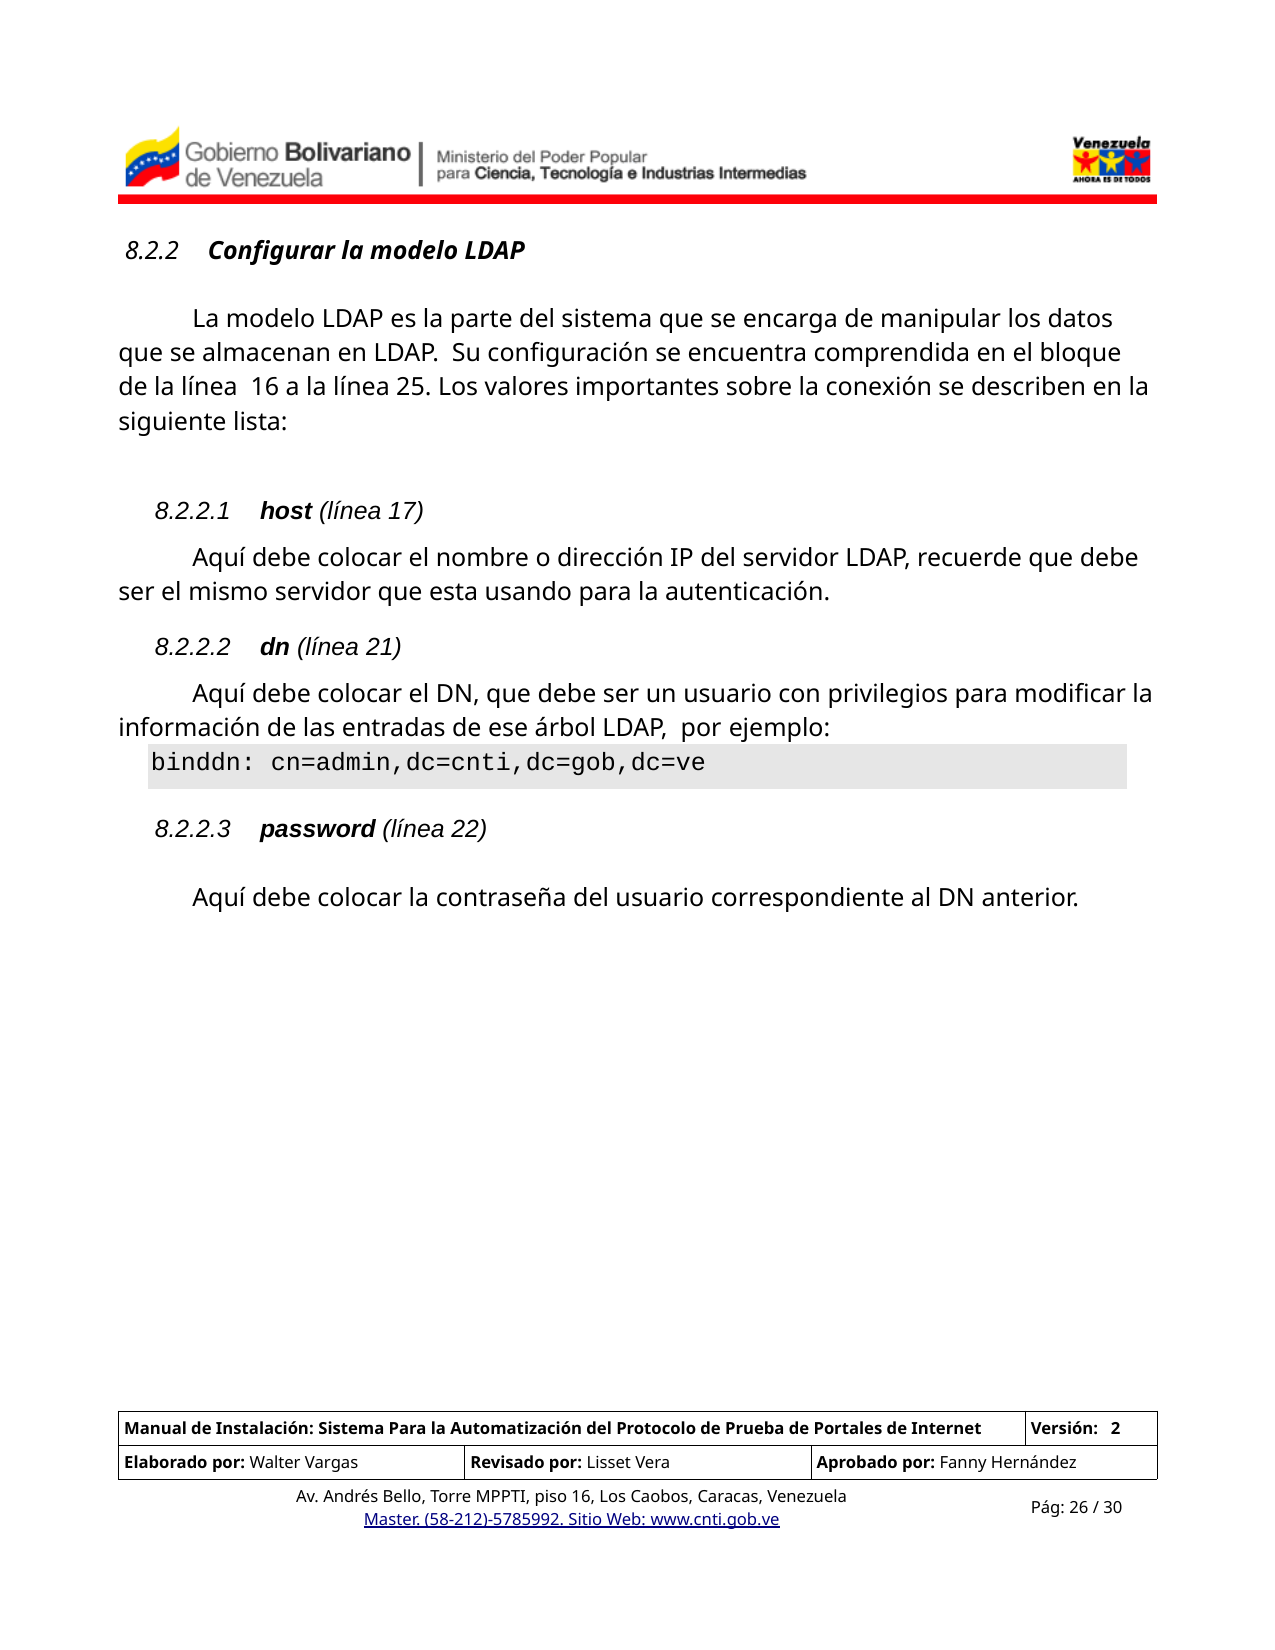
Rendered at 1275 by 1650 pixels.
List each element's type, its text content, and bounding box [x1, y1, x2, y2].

text binddn: cn=admin,dc=cnti,dc=gob,dc=ve [148, 744, 1127, 781]
text La modelo LDAP es la parte del sistema que se encarga de manipular los datos que se almacenan en LDAP. Su configuración se encuentra comprendida en el bloque de la línea 16 a la línea 25. Los valores importantes sobre la conexión se describen en la siguiente lista: [118, 284, 1157, 437]
picture [118, 118, 1157, 204]
text Aquí debe colocar el nombre o dirección IP del servidor LDAP, recuerde que debe ser el mismo servidor que esta usando para la autenticación. [118, 537, 1157, 607]
subtitle host (línea 17) [148, 496, 1157, 525]
subtitle password (línea 22) [148, 814, 1157, 843]
subtitle Configurar la modelo LDAP [118, 233, 1157, 267]
text Aquí debe colocar la contraseña del usuario correspondiente al DN anterior. [118, 855, 1157, 914]
subtitle dn (línea 21) [148, 632, 1157, 661]
text Aquí debe colocar el DN, que debe ser un usuario con privilegios para modificar la información de las entradas de ese árbol LDAP, por ejemplo: [118, 673, 1157, 744]
